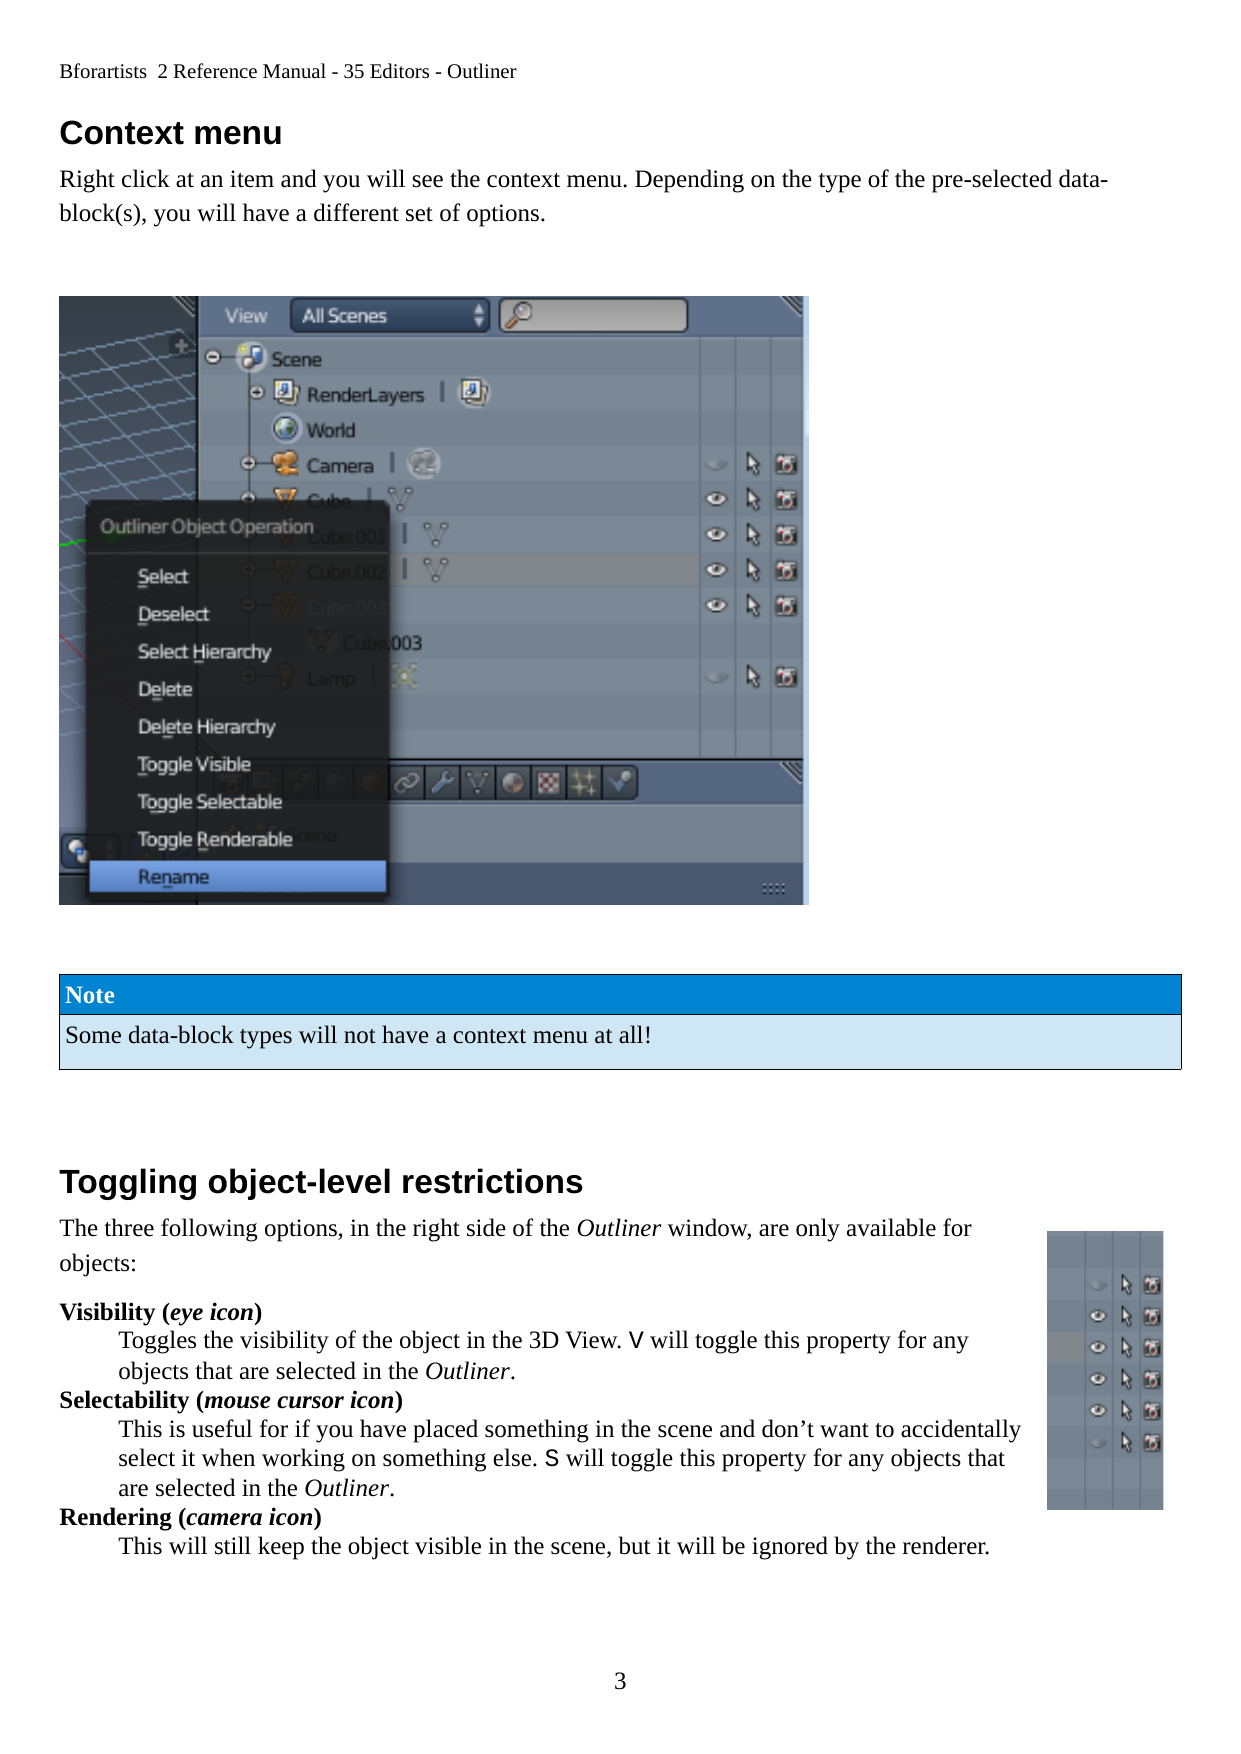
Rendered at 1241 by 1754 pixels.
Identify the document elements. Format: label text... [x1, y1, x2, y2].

text The three following options, in the right side of the Outliner window, are only available for objects: [59, 1213, 1029, 1276]
subtitle Context menu [59, 113, 1181, 151]
list Toggles the visibility of the object in the 3D View. V will toggle this property for any objects that are selected in the Outliner. [118, 1326, 1029, 1385]
table_cell Some data-block types will not have a context menu at all! [60, 1015, 1181, 1069]
text [1030, 1214, 1181, 1528]
text Right click at an item and you will see the context menu. Depending on the type of the pre-selected data-block(s), you will have a different set of options. [59, 164, 1181, 227]
subtitle Visibility (eye icon) [59, 1297, 1029, 1326]
table_header Note [60, 975, 1181, 1014]
subtitle Rendering (camera icon) [59, 1502, 1181, 1531]
picture [59, 296, 809, 905]
picture [1047, 1231, 1164, 1510]
subtitle Selectability (mouse cursor icon) [59, 1385, 1029, 1414]
list This is useful for if you have placed something in the scene and don’t want to accidentally select it when working on something else. S will toggle this property for any objects that are selected in the Outliner. [118, 1414, 1029, 1502]
list This will still keep the object visible in the scene, but it will be ignored by the renderer. [118, 1531, 1181, 1560]
subtitle Toggling object-level restrictions [59, 1162, 1181, 1201]
